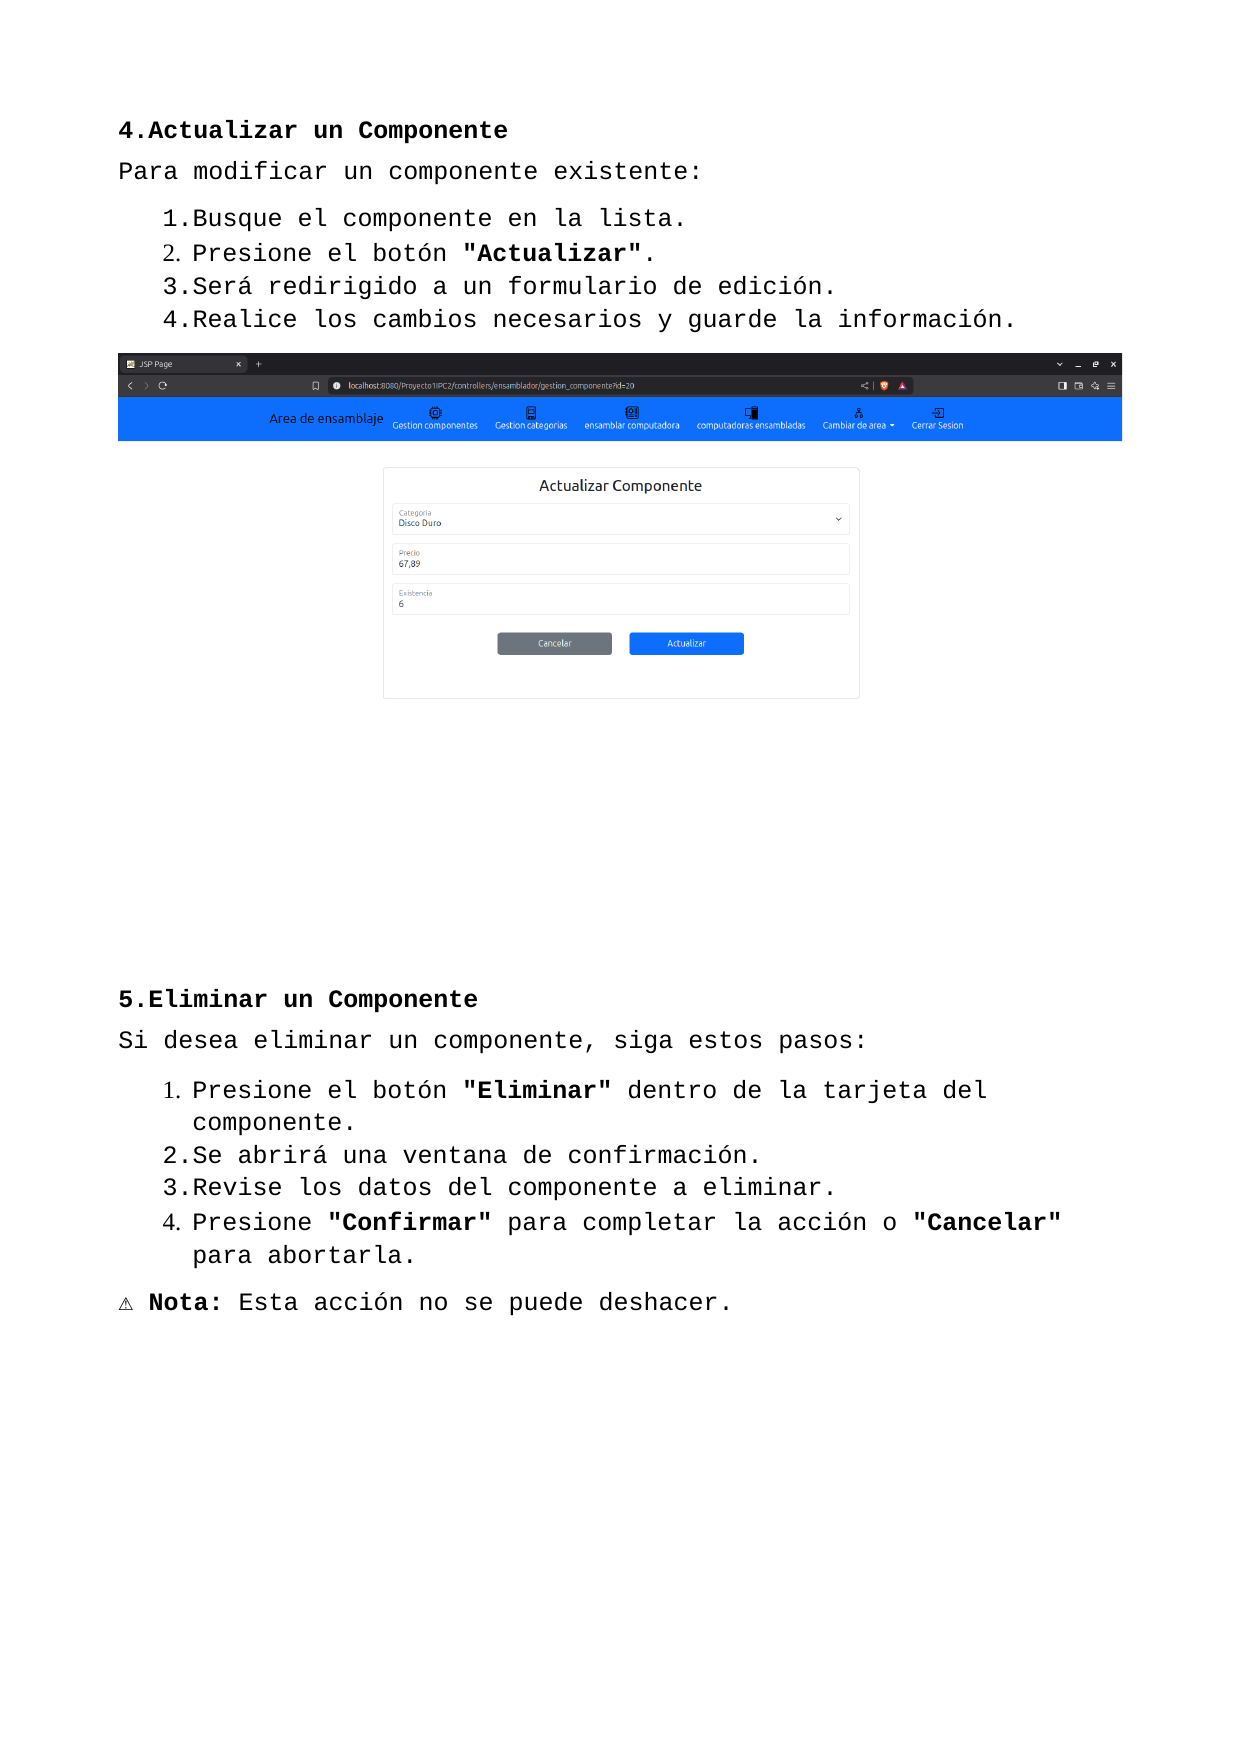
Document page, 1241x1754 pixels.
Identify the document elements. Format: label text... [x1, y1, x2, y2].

text ⚠ Nota: Esta acción no se puede deshacer. [118, 1289, 1122, 1318]
list Presione el botón "Actualizar". [162, 238, 1122, 269]
list Busque el componente en la lista. [162, 206, 1122, 234]
text Si desea eliminar un componente, siga estos pasos: [118, 1028, 1122, 1056]
subtitle 5️.Eliminar un Componente [118, 987, 1122, 1015]
list Presione "Confirmar" para completar la acción o "Cancelar" para abortarla. [162, 1207, 1122, 1271]
picture [118, 353, 1123, 921]
list Realice los cambios necesarios y guarde la información. [162, 306, 1122, 335]
list Presione el botón "Eliminar" dentro de la tarjeta del componente. [162, 1075, 1122, 1138]
text Para modificar un componente existente: [118, 159, 1122, 187]
list Será redirigido a un formulario de edición. [162, 274, 1122, 302]
list Revise los datos del componente a eliminar. [162, 1175, 1122, 1203]
subtitle 4️.Actualizar un Componente [118, 118, 1122, 146]
list Se abrirá una ventana de confirmación. [162, 1142, 1122, 1171]
